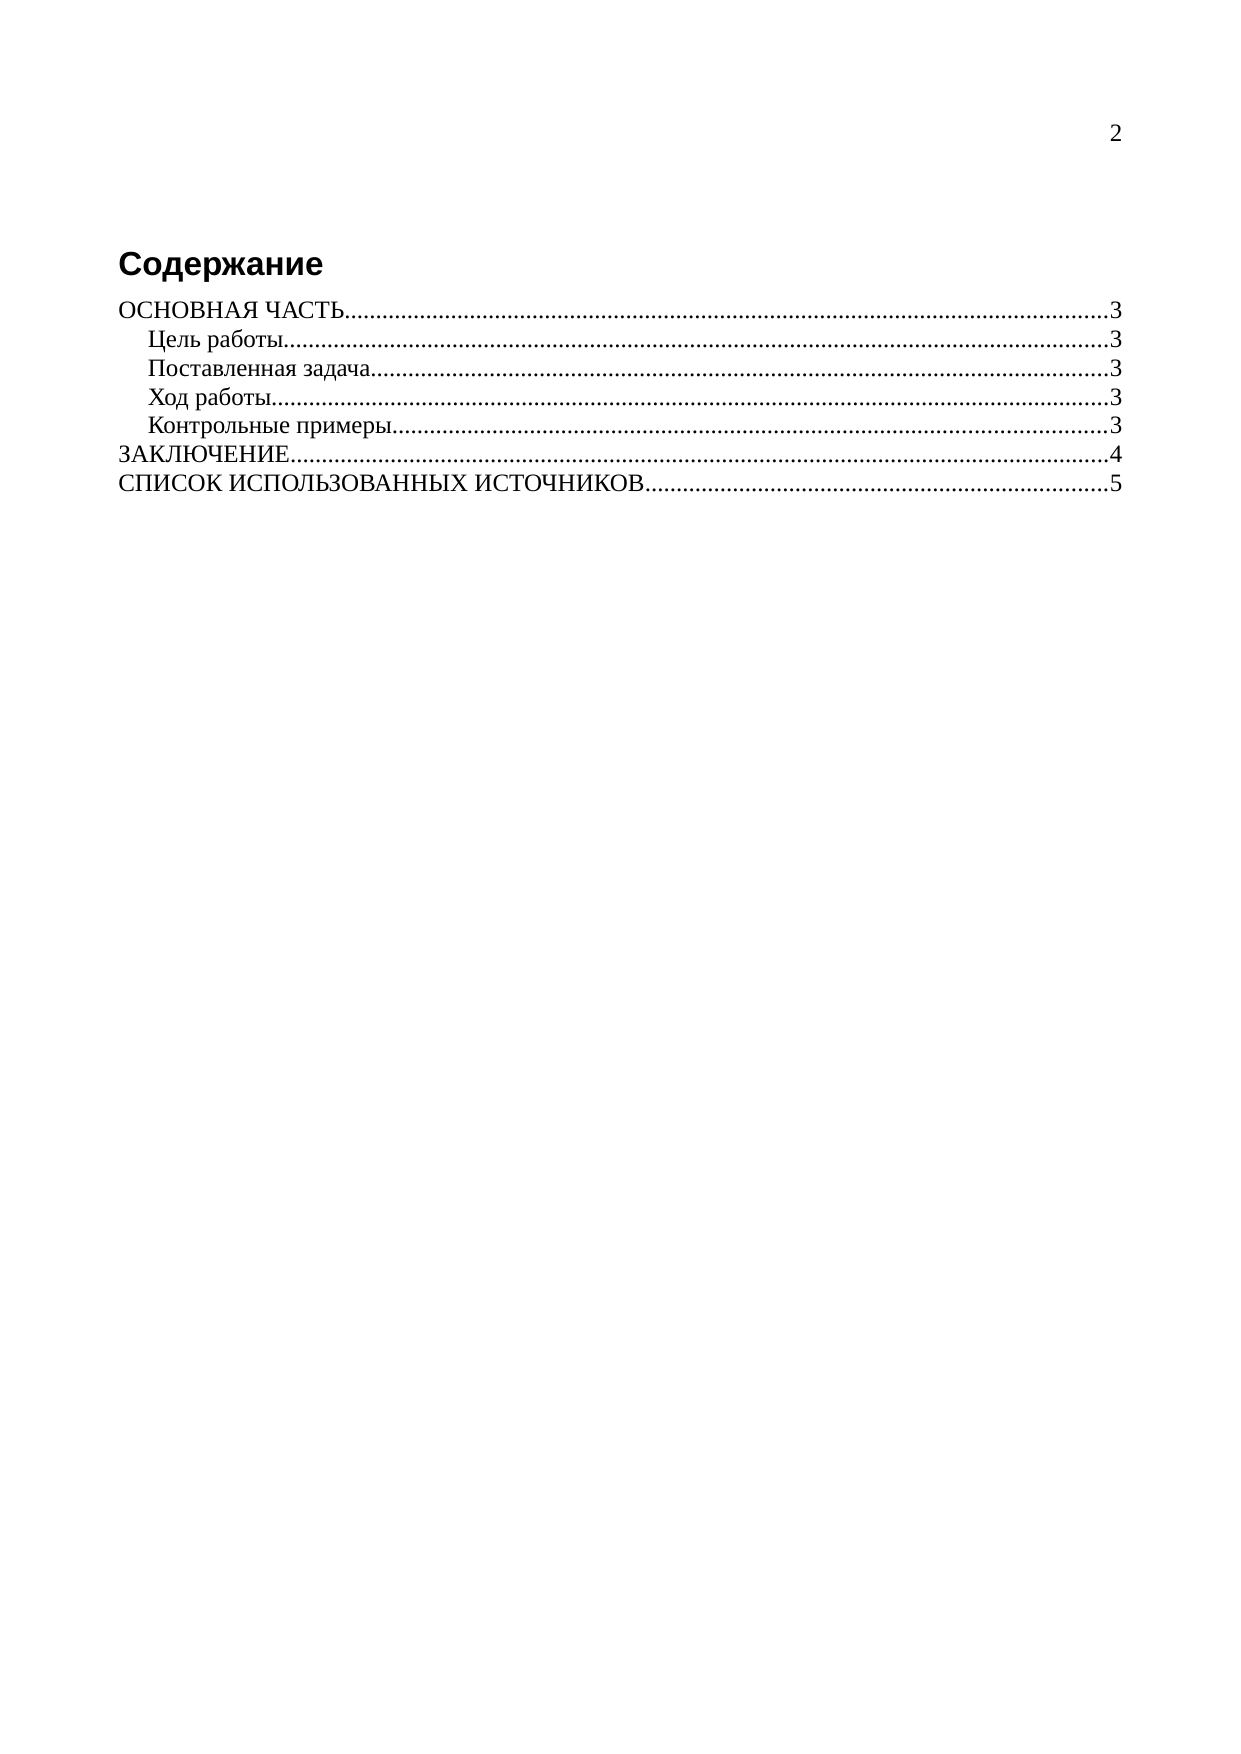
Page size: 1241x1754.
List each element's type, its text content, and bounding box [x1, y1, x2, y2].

text ЗАКЛЮЧЕНИЕ 4 [118, 439, 1122, 468]
text Ход работы 3 [148, 382, 1122, 410]
text Цель работы 3 [148, 324, 1122, 353]
text Поставленная задача 3 [148, 353, 1122, 382]
text ОСНОВНАЯ ЧАСТЬ 3 [118, 295, 1122, 324]
text Контрольные примеры 3 [148, 410, 1122, 439]
text СПИСОК ИСПОЛЬЗОВАННЫХ ИСТОЧНИКОВ 5 [118, 468, 1122, 497]
subtitle Содержание [118, 244, 1122, 283]
